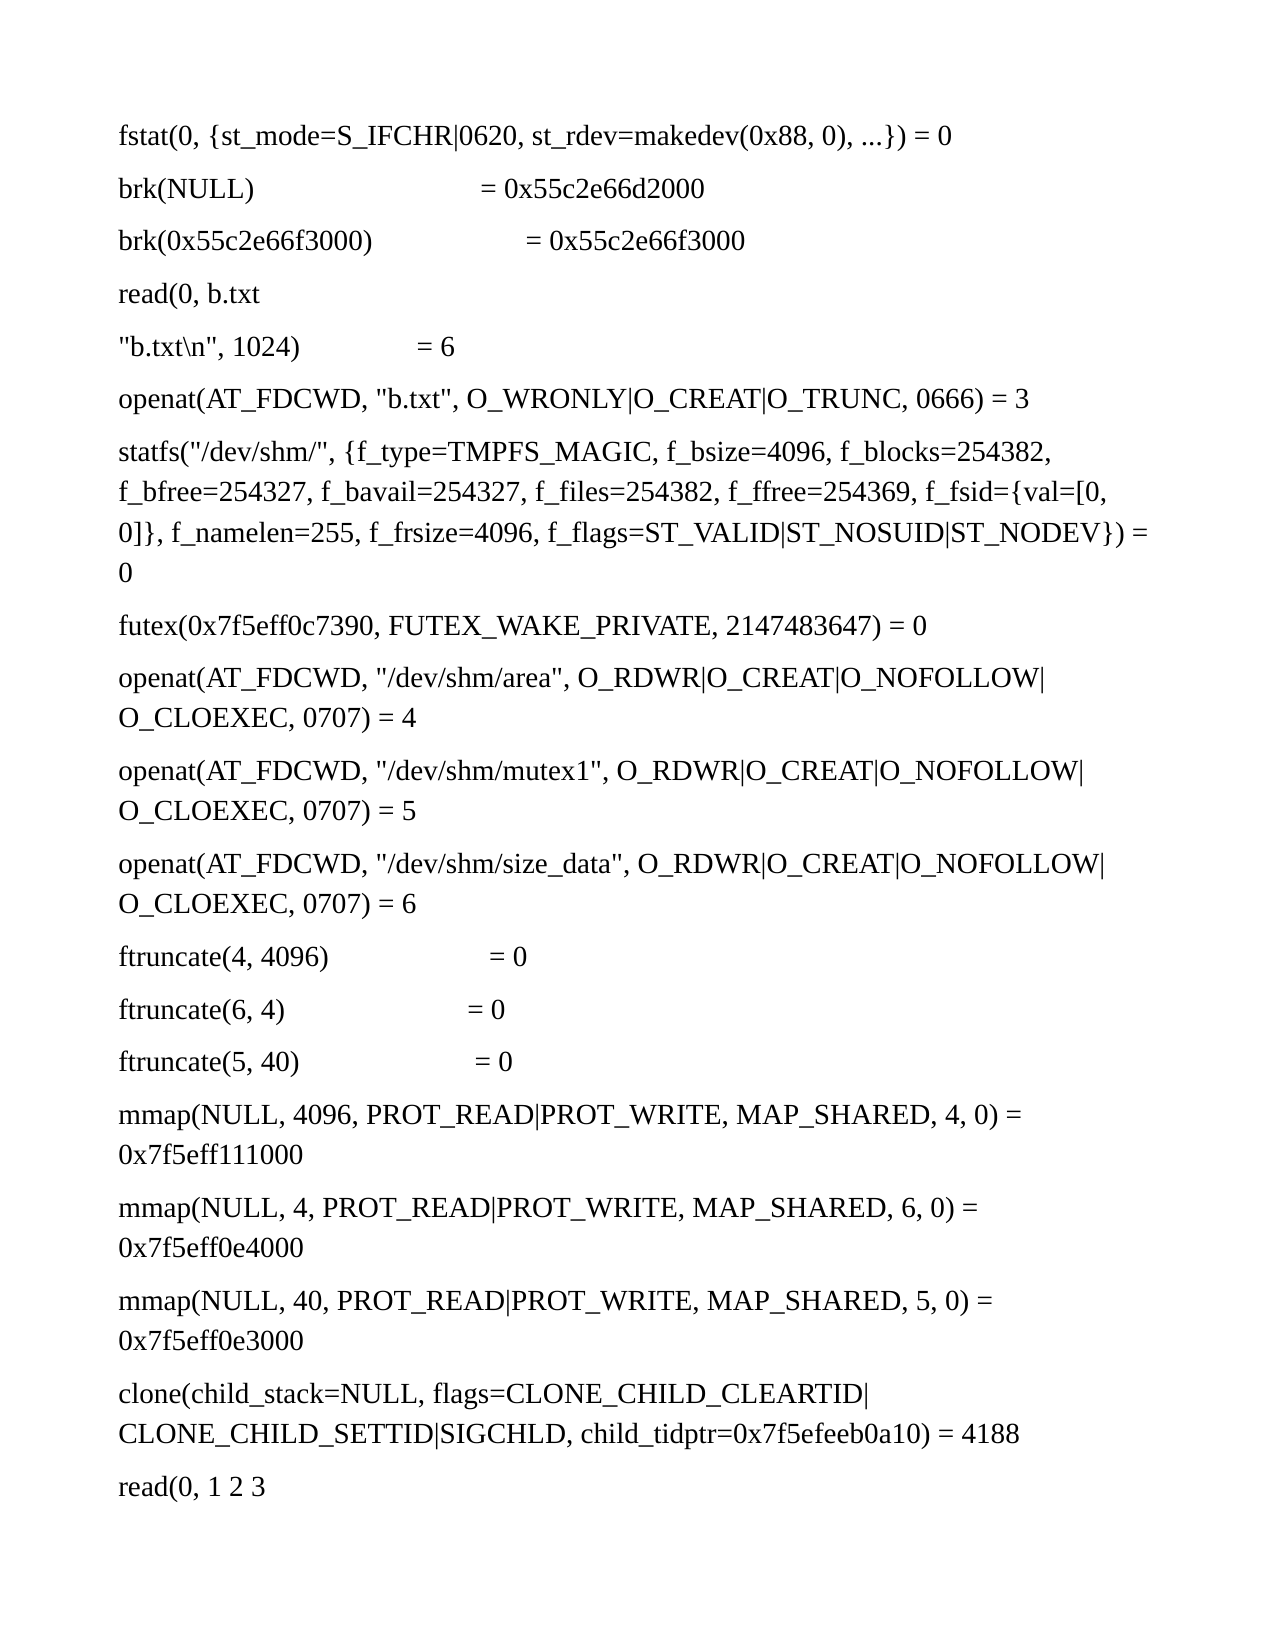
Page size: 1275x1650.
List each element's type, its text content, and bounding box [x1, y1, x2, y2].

text ftruncate(6, 4) = 0 [118, 992, 1157, 1025]
text mmap(NULL, 4, PROT_READ|PROT_WRITE, MAP_SHARED, 6, 0) = 0x7f5eff0e4000 [118, 1190, 1157, 1264]
text fstat(0, {st_mode=S_IFCHR|0620, st_rdev=makedev(0x88, 0), ...}) = 0 [118, 118, 1157, 152]
text clone(child_stack=NULL, flags=CLONE_CHILD_CLEARTID|CLONE_CHILD_SETTID|SIGCHLD, child_tidptr=0x7f5efeeb0a10) = 4188 [118, 1376, 1157, 1450]
text read(0, b.txt [118, 276, 1157, 310]
text read(0, 1 2 3 [118, 1469, 1157, 1502]
text mmap(NULL, 40, PROT_READ|PROT_WRITE, MAP_SHARED, 5, 0) = 0x7f5eff0e3000 [118, 1283, 1157, 1357]
text brk(NULL) = 0x55c2e66d2000 [118, 171, 1157, 204]
text "b.txt\n", 1024) = 6 [118, 329, 1157, 362]
text mmap(NULL, 4096, PROT_READ|PROT_WRITE, MAP_SHARED, 4, 0) = 0x7f5eff111000 [118, 1097, 1157, 1171]
text openat(AT_FDCWD, "b.txt", O_WRONLY|O_CREAT|O_TRUNC, 0666) = 3 [118, 382, 1157, 415]
text brk(0x55c2e66f3000) = 0x55c2e66f3000 [118, 223, 1157, 257]
text openat(AT_FDCWD, "/dev/shm/size_data", O_RDWR|O_CREAT|O_NOFOLLOW|O_CLOEXEC, 0707) = 6 [118, 846, 1157, 920]
text ftruncate(5, 40) = 0 [118, 1044, 1157, 1078]
text openat(AT_FDCWD, "/dev/shm/area", O_RDWR|O_CREAT|O_NOFOLLOW|O_CLOEXEC, 0707) = 4 [118, 660, 1157, 734]
text statfs("/dev/shm/", {f_type=TMPFS_MAGIC, f_bsize=4096, f_blocks=254382, f_bfree=254327, f_bavail=254327, f_files=254382, f_ffree=254369, f_fsid={val=[0, 0]}, f_namelen=255, f_frsize=4096, f_flags=ST_VALID|ST_NOSUID|ST_NODEV}) = 0 [118, 434, 1157, 588]
text openat(AT_FDCWD, "/dev/shm/mutex1", O_RDWR|O_CREAT|O_NOFOLLOW|O_CLOEXEC, 0707) = 5 [118, 753, 1157, 827]
text futex(0x7f5eff0c7390, FUTEX_WAKE_PRIVATE, 2147483647) = 0 [118, 608, 1157, 641]
text ftruncate(4, 4096) = 0 [118, 939, 1157, 973]
